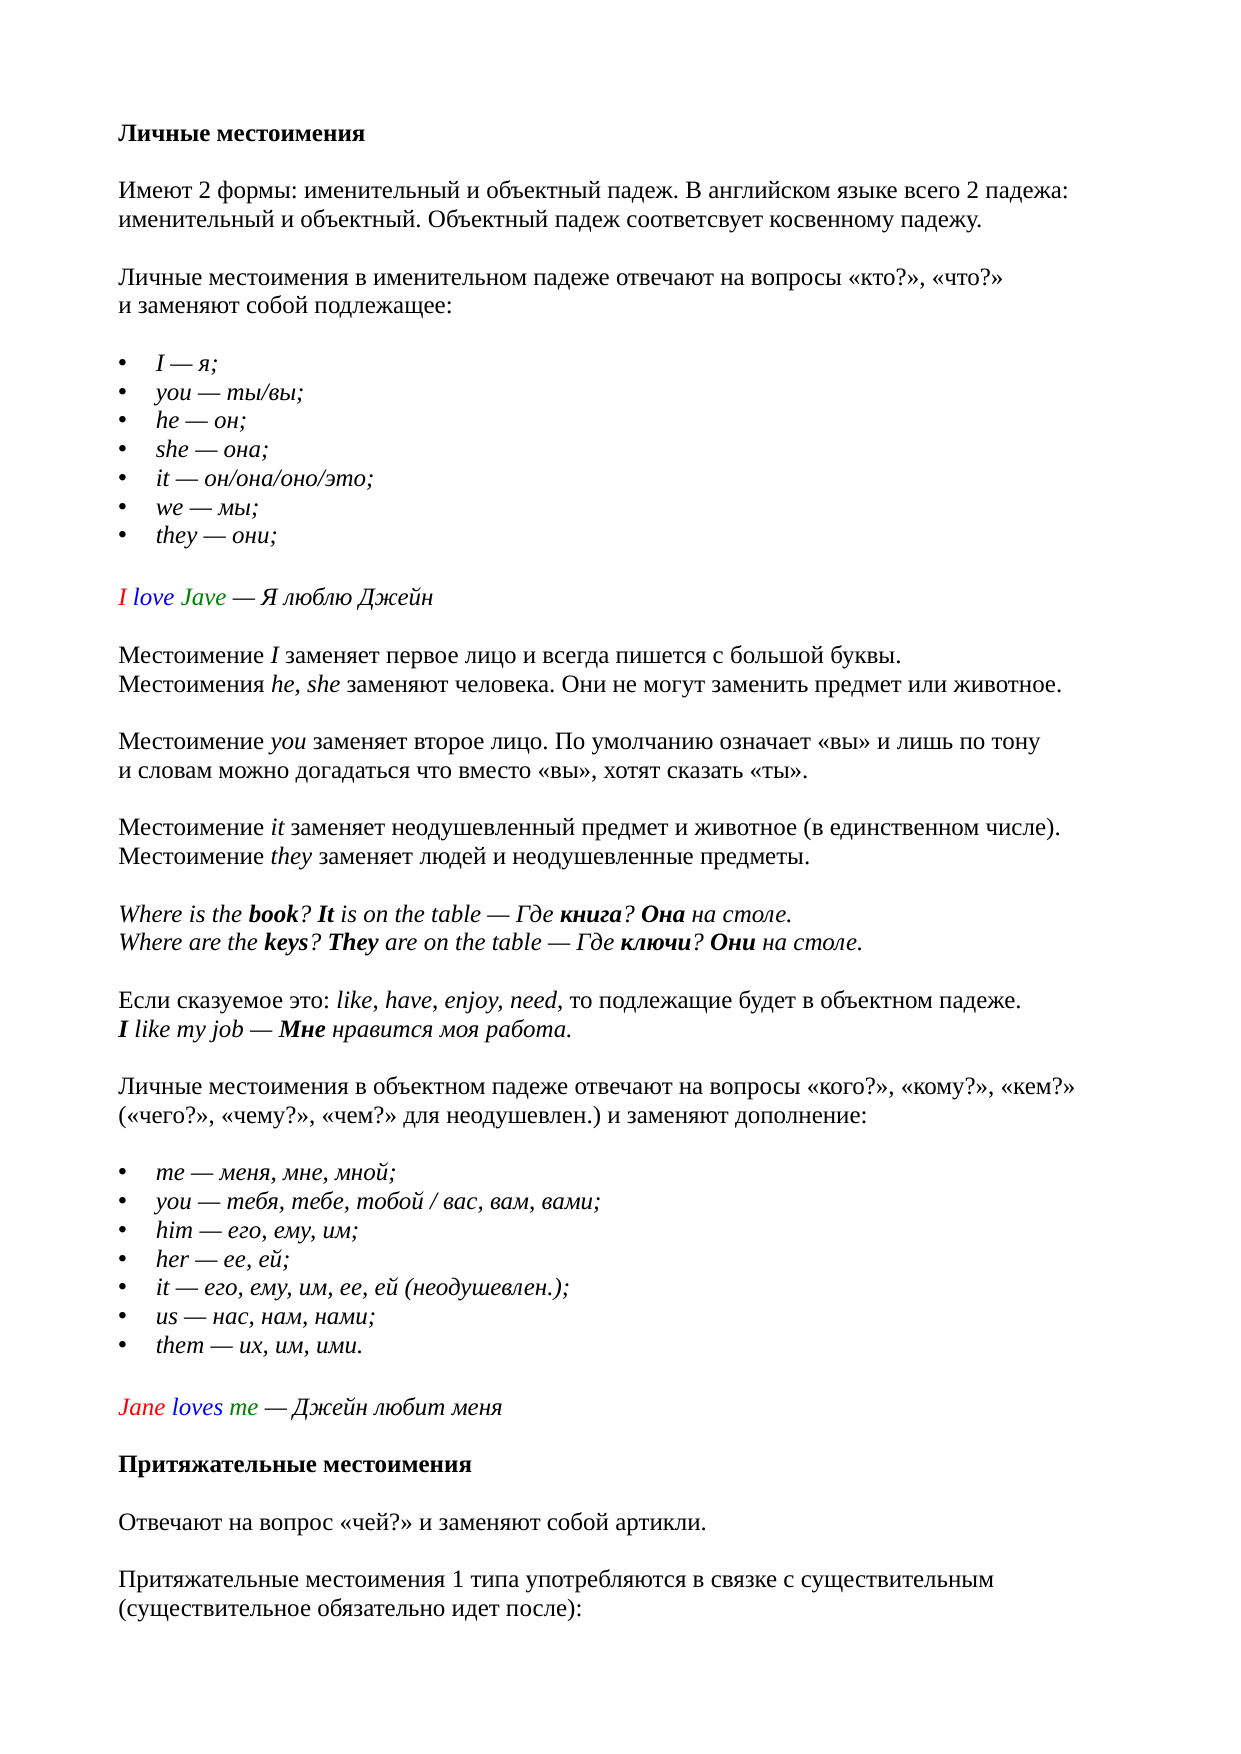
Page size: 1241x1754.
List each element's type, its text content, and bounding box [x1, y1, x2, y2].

text Where is the book? It is on the table — Где книга? Она на столе. [118, 899, 1122, 927]
text Личные местоимения в объектном падеже отвечают на вопросы «кого?», «кому?», «кем?» [118, 1071, 1122, 1100]
text Если сказуемое это: like, have, enjoy, need, то подлежащие будет в объектном падеже. [118, 985, 1122, 1014]
list you — ты/вы; [118, 377, 1122, 406]
text I like my job — Мне нравится моя работа. [118, 1014, 1122, 1042]
text («чего?», «чему?», «чем?» для неодушевлен.) и заменяют дополнение: [118, 1100, 1122, 1129]
text Имеют 2 формы: именительный и объектный падеж. В английском языке всего 2 падежа: именительный и объектный. Объектный падеж соответсвует косвенному падежу. [118, 176, 1122, 233]
text Местоимение I заменяет первое лицо и всегда пишется с большой буквы. [118, 640, 1122, 669]
list him — его, ему, им; [118, 1215, 1122, 1244]
list they — они; [118, 521, 1122, 549]
list me — меня, мне, мной; [118, 1157, 1122, 1186]
text I love Jave — Я люблю Джейн [118, 582, 1122, 611]
text и словам можно догадаться что вместо «вы», хотят сказать «ты». [118, 755, 1122, 784]
text Личные местоимения [118, 118, 1122, 147]
text и заменяют собой подлежащее: [118, 291, 1122, 319]
text Притяжательные местоимения [118, 1449, 1122, 1478]
list her — ее, ей; [118, 1244, 1122, 1272]
text Jane loves me — Джейн любит меня [118, 1392, 1122, 1420]
text Отвечают на вопрос «чей?» и заменяют собой артикли. [118, 1507, 1122, 1535]
list it — его, ему, им, ее, ей (неодушевлен.); [118, 1272, 1122, 1301]
text Местоимение it заменяет неодушевленный предмет и животное (в единственном числе). [118, 812, 1122, 841]
list you — тебя, тебе, тобой / вас, вам, вами; [118, 1186, 1122, 1215]
text Where are the keys? They are on the table — Где ключи? Они на столе. [118, 927, 1122, 956]
list I — я; [118, 348, 1122, 377]
list them — их, им, ими. [118, 1330, 1122, 1359]
list she — она; [118, 434, 1122, 463]
list us — нас, нам, нами; [118, 1301, 1122, 1330]
text Местоимение they заменяет людей и неодушевленные предметы. [118, 841, 1122, 870]
list it — он/она/оно/это; [118, 463, 1122, 492]
text Личные местоимения в именительном падеже отвечают на вопросы «кто?», «что?» [118, 262, 1122, 291]
list he — он; [118, 406, 1122, 434]
text (существительное обязательно идет после): [118, 1593, 1122, 1622]
text Притяжательные местоимения 1 типа употребляются в связке с существительным [118, 1564, 1122, 1593]
text Местоимения he, she заменяют человека. Они не могут заменить предмет или животное. [118, 669, 1122, 697]
list we — мы; [118, 492, 1122, 521]
text Местоимение you заменяет второе лицо. По умолчанию означает «вы» и лишь по тону [118, 726, 1122, 755]
